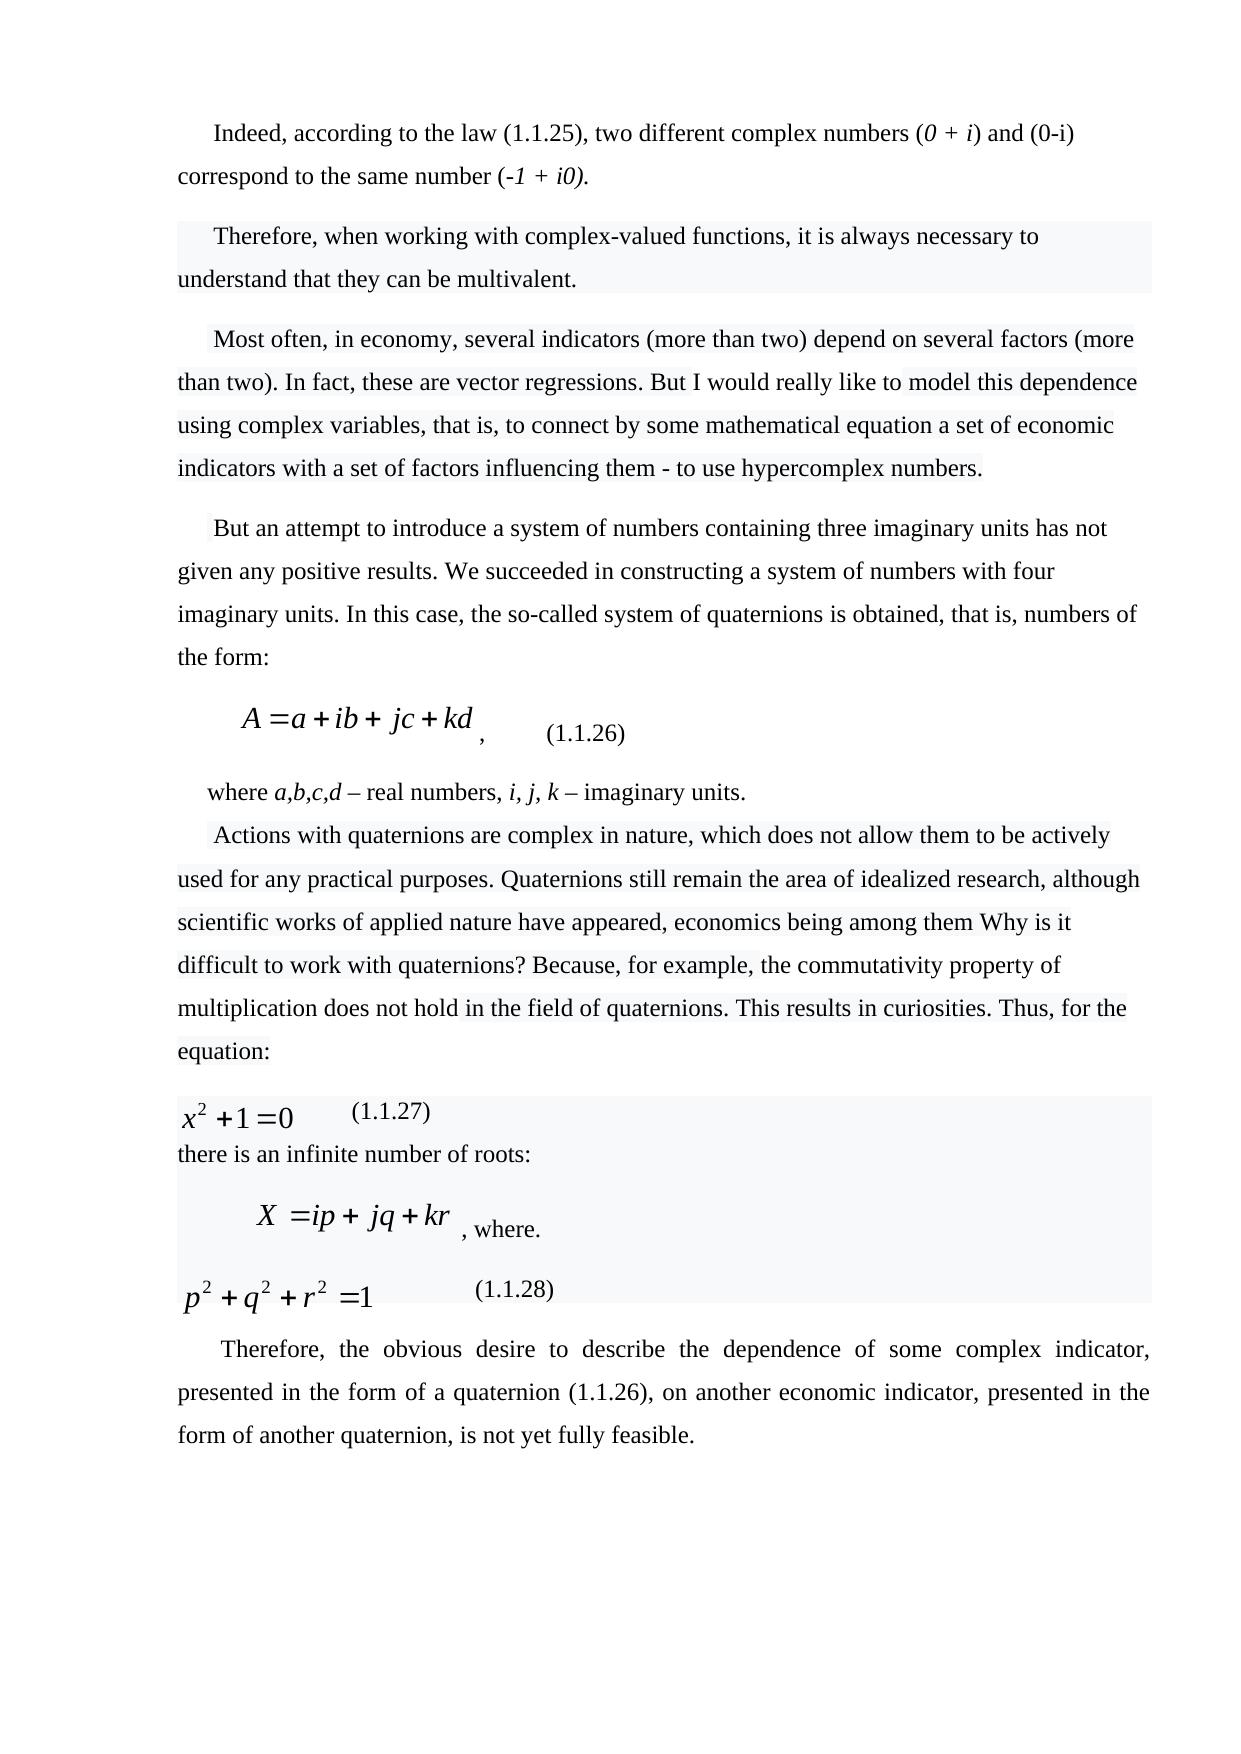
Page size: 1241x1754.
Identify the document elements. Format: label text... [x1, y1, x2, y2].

text Actions with quaternions are complex in nature, which does not allow them to be actively used for any practical purposes. Quaternions still remain the area of ​​idealized research, although scientific works of applied nature have appeared, economics being among them Why is it difficult to work with quaternions? Because, for example, the commutativity property of multiplication does not hold in the field of quaternions. This results in curiosities. Thus, for the equation: [177, 821, 1152, 1065]
text Therefore, when working with complex-valued functions, it is always necessary to understand that they can be multivalent. [177, 221, 1152, 293]
text where a,b,c,d – real numbers, i, j, k – imaginary units. [177, 777, 1152, 806]
text Most often, in economy, several indicators (more than two) depend on several factors (more than two). In fact, these are vector regressions. But I would really like to model this dependence using complex variables, that is, to connect by some mathematical equation a set of economic indicators with a set of factors influencing them - to use hypercomplex numbers. [177, 324, 1152, 482]
text But an attempt to introduce a system of numbers containing three imaginary units has not given any positive results. We succeeded in constructing a system of numbers with four imaginary units. In this case, the so-called system of quaternions is obtained, that is, numbers of the form: [177, 513, 1152, 671]
text (1.1.28) [177, 1274, 1152, 1303]
text , (1.1.26) [177, 702, 1152, 746]
text Indeed, according to the law (1.1.25), two different complex numbers (0 + i) and (0-i) correspond to the same number (-1 + i0). [177, 118, 1152, 190]
text , where. [177, 1199, 1152, 1243]
text (1.1.27) there is an infinite number of roots: [177, 1096, 1152, 1168]
text Therefore, the obvious desire to describe the dependence of some complex indicator, presented in the form of a quaternion (1.1.26), on another economic indicator, presented in the form of another quaternion, is not yet fully feasible. [177, 1334, 1152, 1449]
